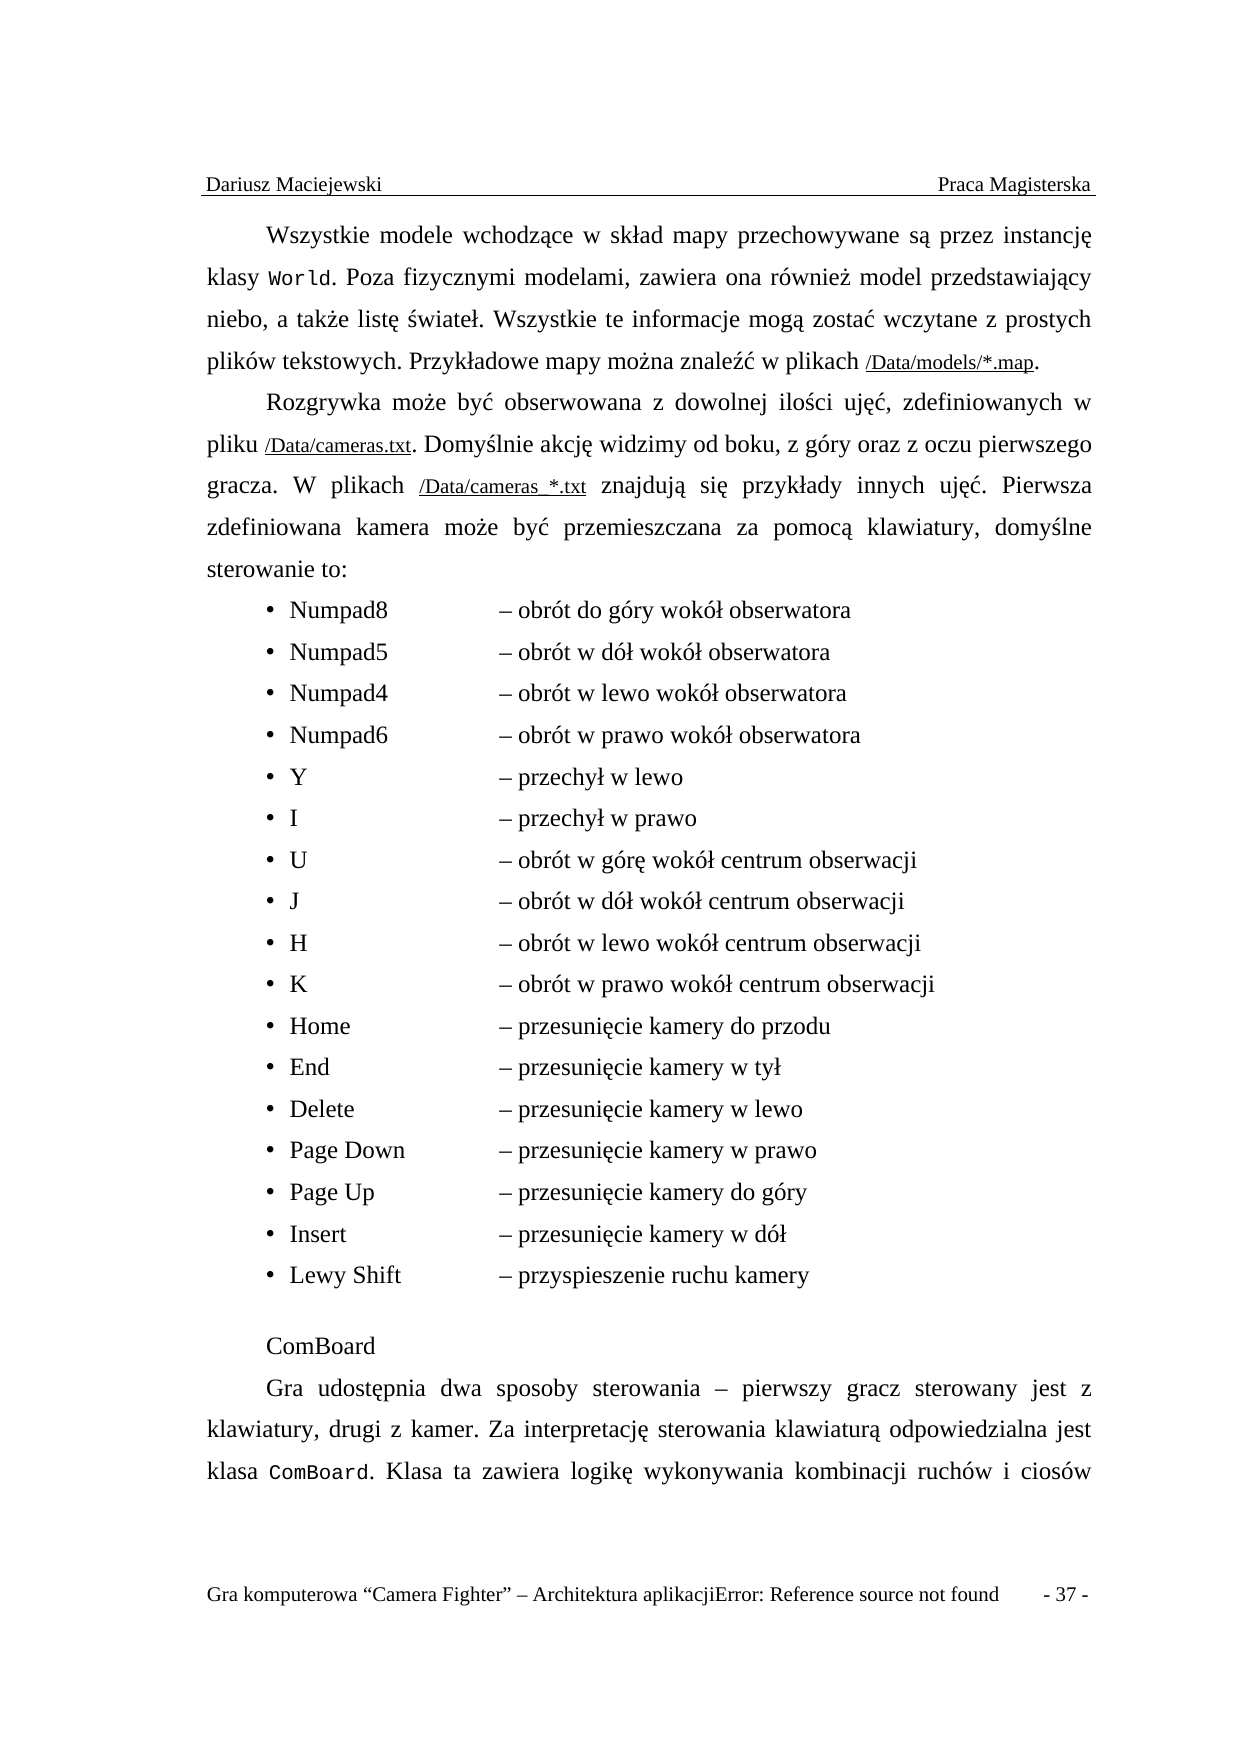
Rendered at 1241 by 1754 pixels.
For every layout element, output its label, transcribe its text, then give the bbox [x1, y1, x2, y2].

list U – obrót w górę wokół centrum obserwacji [266, 846, 1092, 873]
list Numpad4 – obrót w lewo wokół obserwatora [266, 679, 1092, 707]
list Numpad5 – obrót w dół wokół obserwatora [266, 638, 1092, 666]
list Numpad6 – obrót w prawo wokół obserwatora [266, 721, 1092, 749]
list Insert – przesunięcie kamery w dół [266, 1220, 1092, 1247]
list Home – przesunięcie kamery do przodu [266, 1012, 1092, 1040]
text Gra udostępnia dwa sposoby sterowania – pierwszy gracz sterowany jest z klawiatury, drugi z kamer. Za interpretację sterowania klawiaturą odpowiedzialna jest klasa ComBoard. Klasa ta zawiera logikę wykonywania kombinacji ruchów i ciosów [207, 1374, 1092, 1486]
list Y – przechył w lewo [266, 763, 1092, 790]
list Page Down – przesunięcie kamery w prawo [266, 1137, 1092, 1164]
list Numpad8 – obrót do góry wokół obserwatora [266, 596, 1092, 624]
list H – obrót w lewo wokół centrum obserwacji [266, 929, 1092, 957]
list I – przechył w prawo [266, 804, 1092, 832]
text ComBoard [207, 1332, 1092, 1360]
list Page Up – przesunięcie kamery do góry [266, 1178, 1092, 1206]
list K – obrót w prawo wokół centrum obserwacji [266, 970, 1092, 998]
text Wszystkie modele wchodzące w skład mapy przechowywane są przez instancję klasy World. Poza fizycznymi modelami, zawiera ona również model przedstawiający niebo, a także listę świateł. Wszystkie te informacje mogą zostać wczytane z prostych plików tekstowych. Przykładowe mapy można znaleźć w plikach /Data/models/*.map. [207, 221, 1092, 375]
list Delete – przesunięcie kamery w lewo [266, 1095, 1092, 1123]
text Rozgrywka może być obserwowana z dowolnej ilości ujęć, zdefiniowanych w pliku /Data/cameras.txt. Domyślnie akcję widzimy od boku, z góry oraz z oczu pierwszego gracza. W plikach /Data/cameras_*.txt znajdują się przykłady innych ujęć. Pierwsza zdefiniowana kamera może być przemieszczana za pomocą klawiatury, domyślne sterowanie to: [207, 388, 1092, 582]
list End – przesunięcie kamery w tył [266, 1053, 1092, 1081]
list Lewy Shift – przyspieszenie ruchu kamery [266, 1261, 1092, 1289]
list J – obrót w dół wokół centrum obserwacji [266, 887, 1092, 915]
